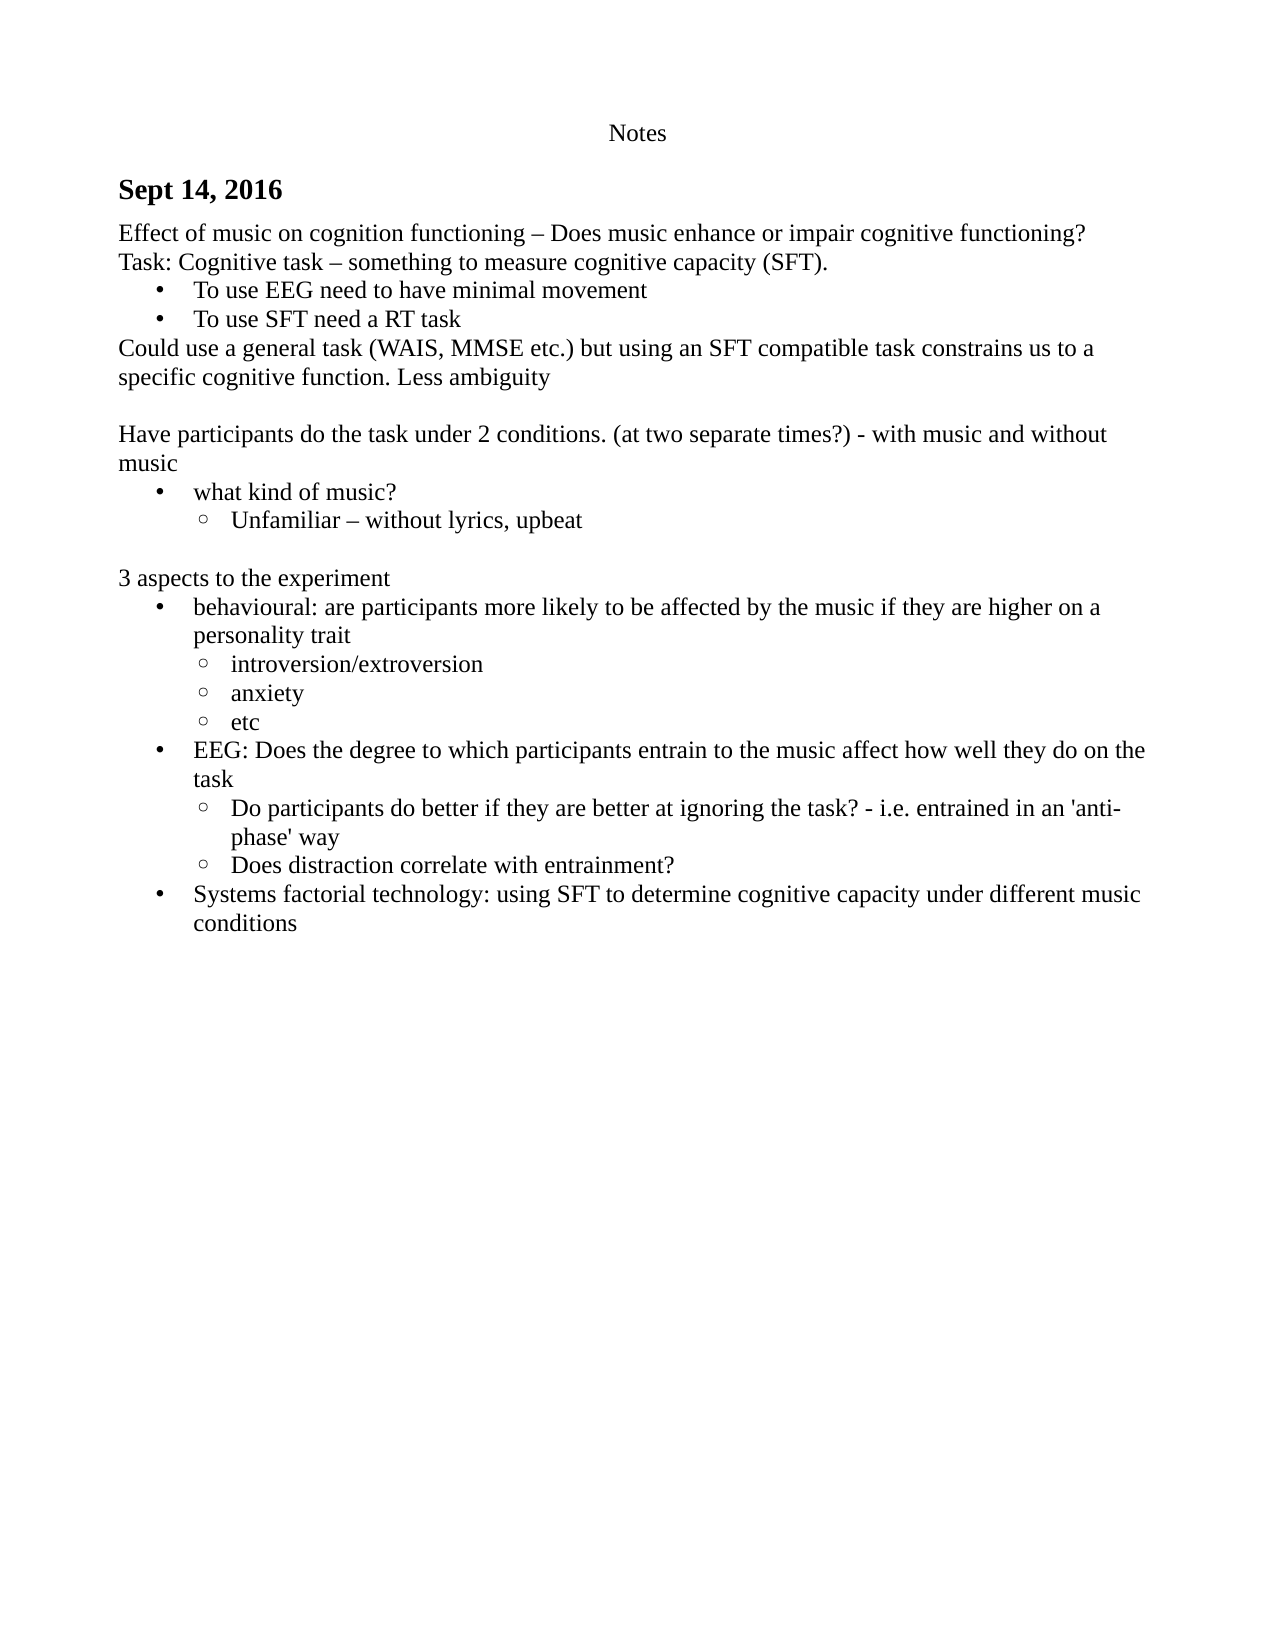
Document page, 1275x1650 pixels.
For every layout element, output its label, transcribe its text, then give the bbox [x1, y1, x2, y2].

text Have participants do the task under 2 conditions. (at two separate times?) - with music and without music [118, 419, 1157, 477]
list To use SFT need a RT task [156, 304, 1157, 333]
subtitle Sept 14, 2016 [118, 172, 1157, 205]
list To use EEG need to have minimal movement [156, 275, 1157, 304]
list Does distraction correlate with entrainment? [193, 850, 1157, 879]
list Unfamiliar – without lyrics, upbeat [193, 505, 1157, 534]
list EEG: Does the degree to which participants entrain to the music affect how well they do on the task [156, 735, 1157, 793]
list introversion/extroversion [193, 649, 1157, 678]
list what kind of music? [156, 477, 1157, 505]
list anxiety [193, 678, 1157, 707]
text Notes [118, 118, 1157, 147]
list Do participants do better if they are better at ignoring the task? - i.e. entrained in an 'anti-phase' way [193, 793, 1157, 850]
list etc [193, 707, 1157, 735]
text Could use a general task (WAIS, MMSE etc.) but using an SFT compatible task constrains us to a specific cognitive function. Less ambiguity [118, 333, 1157, 390]
text 3 aspects to the experiment [118, 563, 1157, 592]
list Systems factorial technology: using SFT to determine cognitive capacity under different music conditions [156, 879, 1157, 965]
text Task: Cognitive task – something to measure cognitive capacity (SFT). [118, 247, 1157, 275]
text Effect of music on cognition functioning – Does music enhance or impair cognitive functioning? [118, 218, 1157, 247]
list behavioural: are participants more likely to be affected by the music if they are higher on a personality trait [156, 592, 1157, 649]
